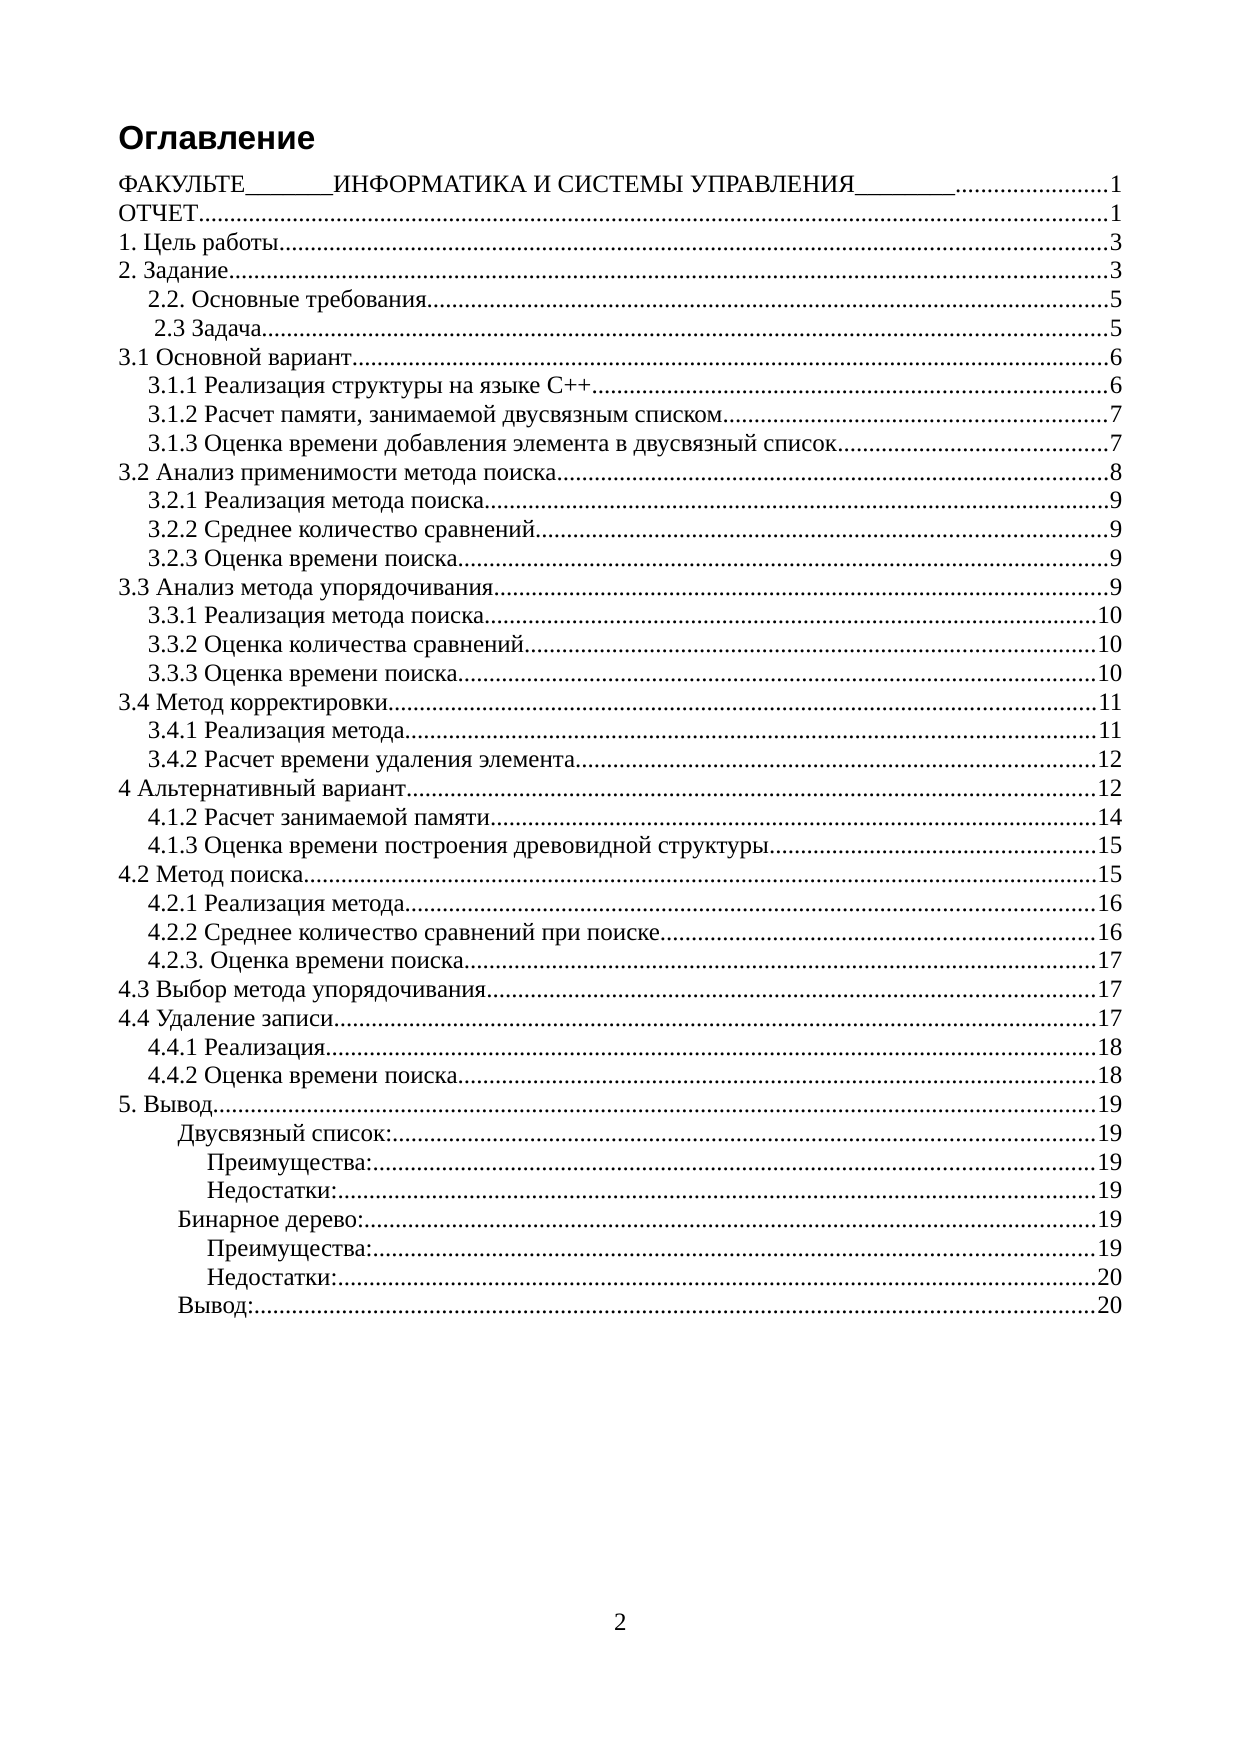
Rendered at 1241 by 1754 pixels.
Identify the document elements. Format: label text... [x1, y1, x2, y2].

subtitle Оглавление [118, 118, 1122, 157]
text 3.2.2 Среднее количество сравнений 9 [148, 514, 1122, 543]
text ФАКУЛЬТЕ_______ИНФОРМАТИКА И СИСТЕМЫ УПРАВЛЕНИЯ________ 1 [118, 169, 1122, 198]
text 3.1.3 Оценка времени добавления элемента в двусвязный список 7 [148, 428, 1122, 457]
text 3.4.1 Реализация метода 11 [148, 715, 1122, 744]
text 4.4.1 Реализация 18 [148, 1032, 1122, 1060]
text 4.2.2 Среднее количество сравнений при поиске 16 [148, 917, 1122, 945]
text 4.1.2 Расчет занимаемой памяти 14 [148, 802, 1122, 830]
text Недостатки: 19 [207, 1175, 1122, 1204]
text Преимущества: 19 [207, 1233, 1122, 1262]
text 3.3.2 Оценка количества сравнений 10 [148, 629, 1122, 658]
text 3.3 Анализ метода упорядочивания 9 [118, 572, 1122, 600]
text ОТЧЕТ 1 [118, 198, 1122, 227]
text 2.2. Основные требования 5 [148, 284, 1122, 313]
text Преимущества: 19 [207, 1147, 1122, 1175]
text 2. Задание 3 [118, 255, 1122, 284]
text 4.2.3. Оценка времени поиска 17 [148, 945, 1122, 974]
text 4 Альтернативный вариант 12 [118, 773, 1122, 802]
text 3.1 Основной вариант 6 [118, 342, 1122, 370]
text Двусвязный список: 19 [177, 1118, 1122, 1147]
text 3.4.2 Расчет времени удаления элемента 12 [148, 744, 1122, 773]
text 3.2.1 Реализация метода поиска 9 [148, 485, 1122, 514]
text 3.1.2 Расчет памяти, занимаемой двусвязным списком 7 [148, 399, 1122, 428]
text 4.1.3 Оценка времени построения древовидной структуры 15 [148, 830, 1122, 859]
text Вывод: 20 [177, 1290, 1122, 1319]
text 5. Вывод 19 [118, 1089, 1122, 1118]
text Недостатки: 20 [207, 1262, 1122, 1290]
text 4.2.1 Реализация метода 16 [148, 888, 1122, 917]
text Бинарное дерево: 19 [177, 1204, 1122, 1233]
text 3.1.1 Реализация структуры на языке C++ 6 [148, 370, 1122, 399]
text 4.4 Удаление записи 17 [118, 1003, 1122, 1032]
text 3.3.1 Реализация метода поиска 10 [148, 600, 1122, 629]
text 4.3 Выбор метода упорядочивания 17 [118, 974, 1122, 1003]
text 4.4.2 Оценка времени поиска 18 [148, 1060, 1122, 1089]
text 1. Цель работы 3 [118, 227, 1122, 255]
text 2.3 Задача 5 [148, 313, 1122, 342]
text 3.3.3 Оценка времени поиска 10 [148, 658, 1122, 687]
text 3.4 Метод корректировки 11 [118, 687, 1122, 715]
text 3.2 Анализ применимости метода поиска 8 [118, 457, 1122, 485]
text 4.2 Метод поиска 15 [118, 859, 1122, 888]
text 3.2.3 Оценка времени поиска 9 [148, 543, 1122, 572]
